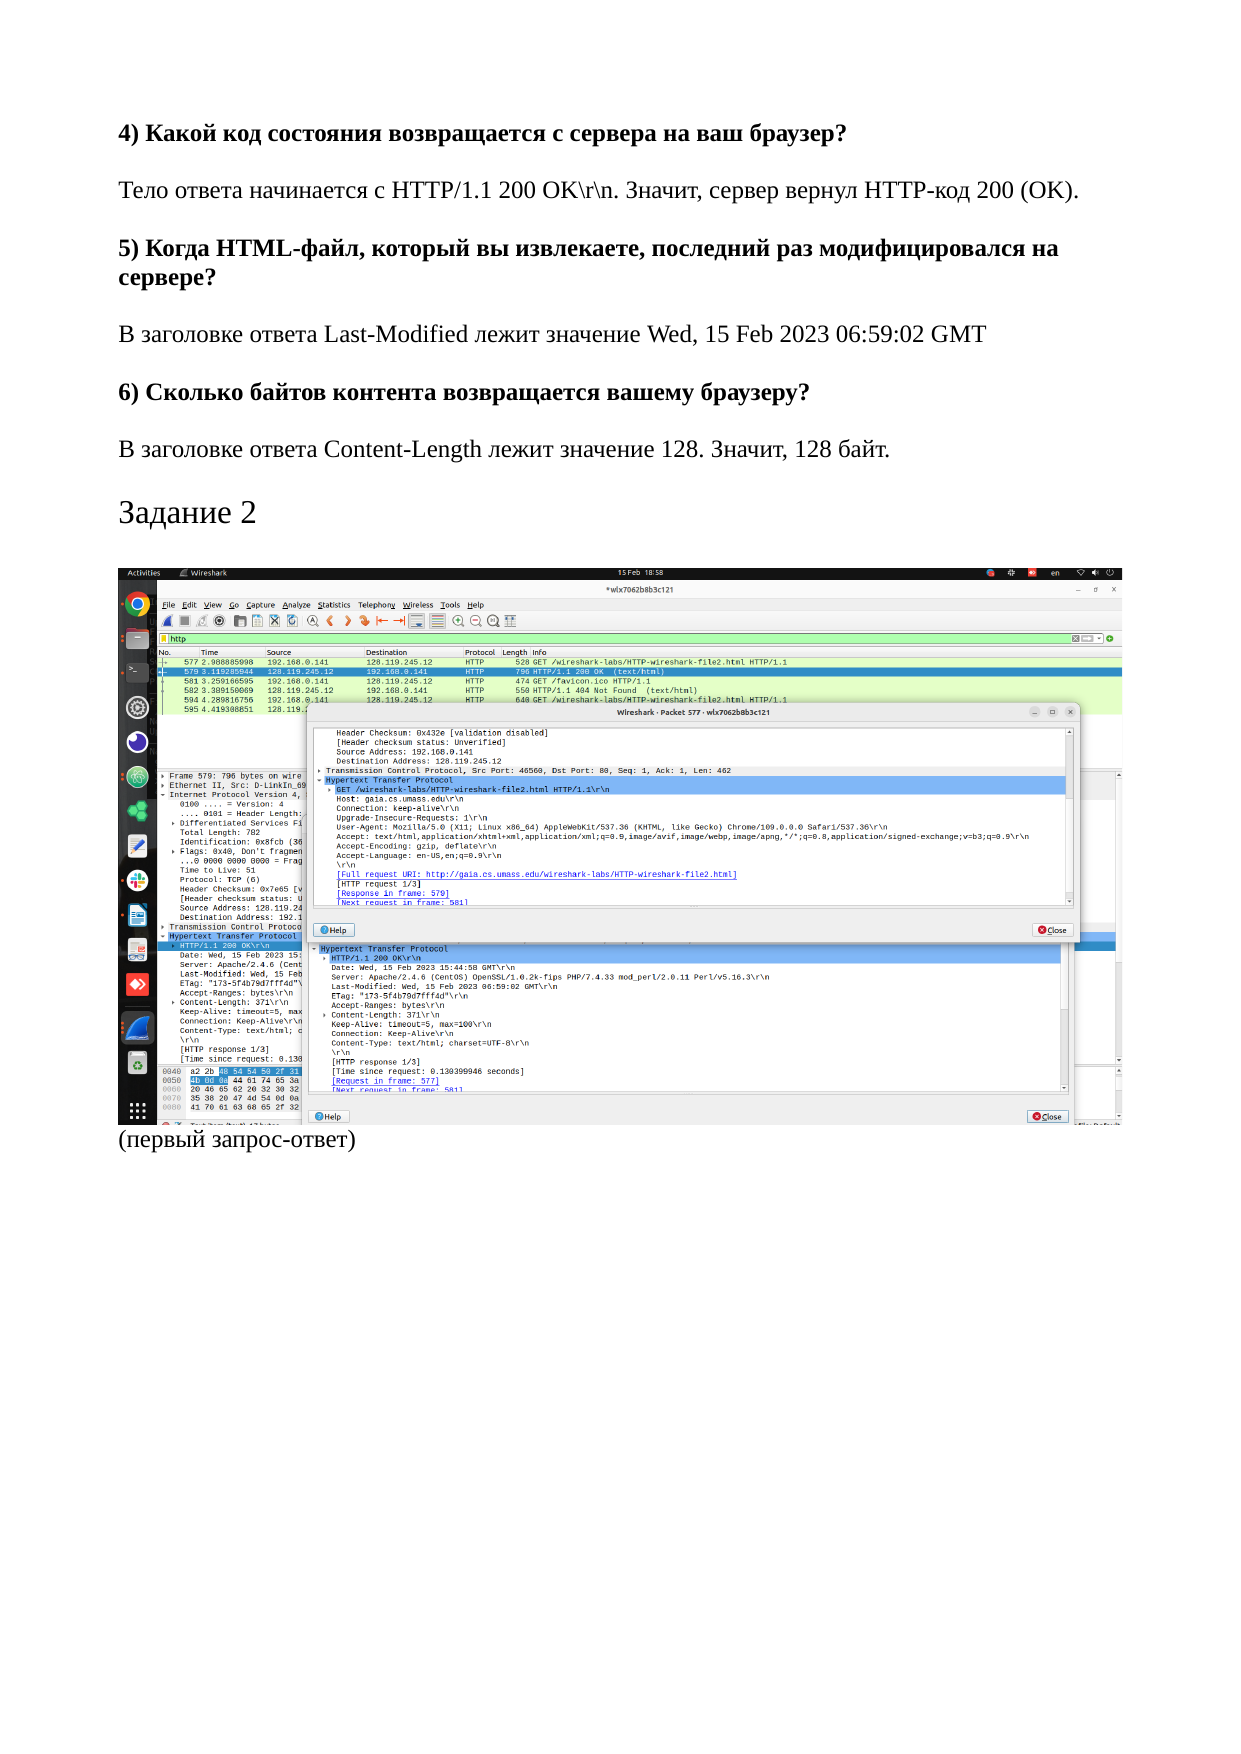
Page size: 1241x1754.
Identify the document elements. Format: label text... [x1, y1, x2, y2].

text 5) Когда HTML-файл, который вы извлекаете, последний раз модифицировался на сервере? [118, 233, 1122, 291]
text 4) Какой код состояния возвращается с сервера на ваш браузер? [118, 118, 1122, 147]
text (первый запрос-ответ) [118, 1125, 1122, 1153]
picture [118, 568, 1123, 1125]
text В заголовке ответа Content-Length лежит значение 128. Значит, 128 байт. [118, 434, 1122, 463]
text В заголовке ответа Last-Modified лежит значение Wed, 15 Feb 2023 06:59:02 GMT [118, 319, 1122, 348]
text 6) Сколько байтов контента возвращается вашему браузеру? [118, 377, 1122, 406]
text Задание 2 [118, 492, 1122, 530]
text Тело ответа начинается с HTTP/1.1 200 OK\r\n. Значит, сервер вернул HTTP-код 200 (OK). [118, 176, 1122, 204]
